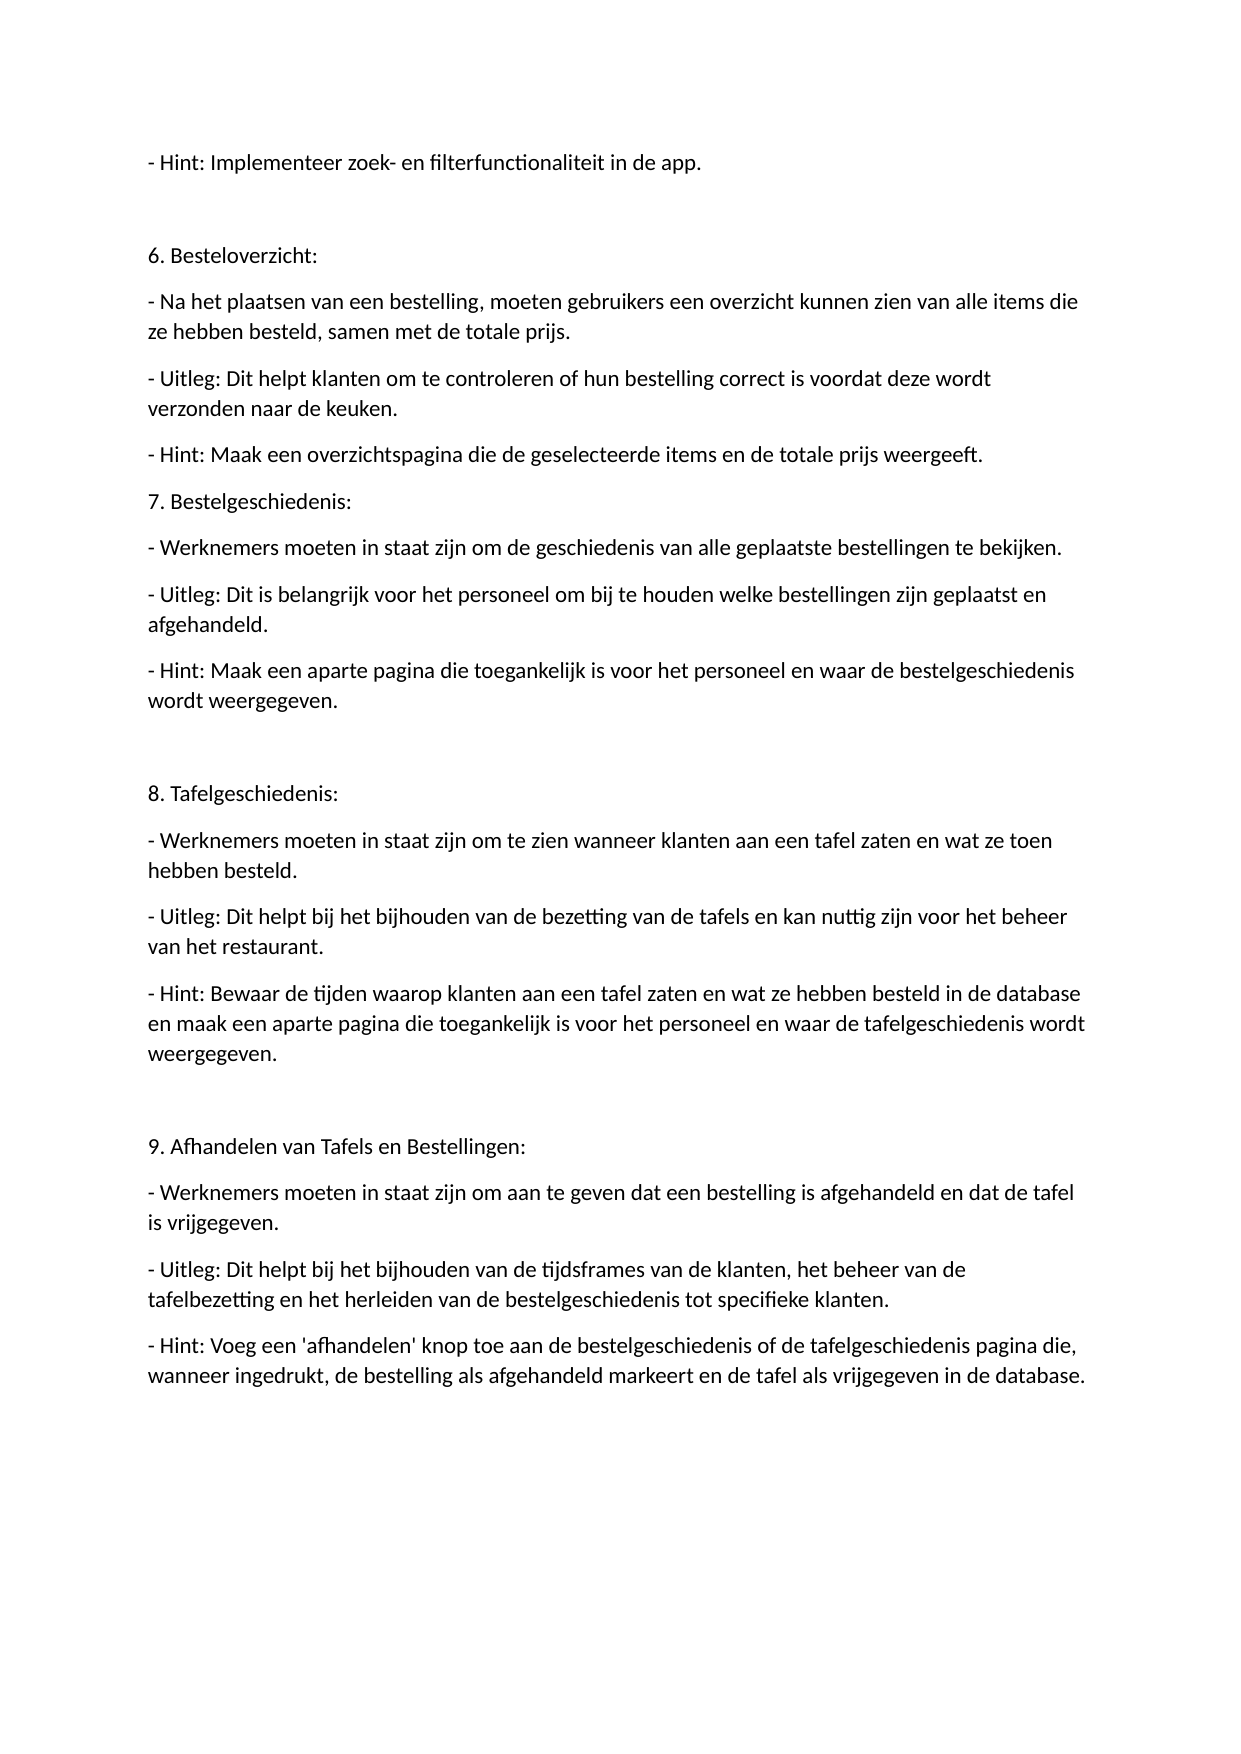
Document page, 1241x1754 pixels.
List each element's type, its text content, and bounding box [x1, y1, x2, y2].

text - Uitleg: Dit helpt klanten om te controleren of hun bestelling correct is voordat deze wordt verzonden naar de keuken. [148, 364, 1093, 422]
text - Hint: Maak een overzichtspagina die de geselecteerde items en de totale prijs weergeeft. [148, 440, 1093, 468]
text - Werknemers moeten in staat zijn om te zien wanneer klanten aan een tafel zaten en wat ze toen hebben besteld. [148, 826, 1093, 884]
text - Uitleg: Dit helpt bij het bijhouden van de bezetting van de tafels en kan nuttig zijn voor het beheer van het restaurant. [148, 902, 1093, 960]
text 7. Bestelgeschiedenis: [148, 487, 1093, 515]
text - Hint: Voeg een 'afhandelen' knop toe aan de bestelgeschiedenis of de tafelgeschiedenis pagina die, wanneer ingedrukt, de bestelling als afgehandeld markeert en de tafel als vrijgegeven in de database. [148, 1331, 1093, 1389]
text - Hint: Implementeer zoek- en filterfunctionaliteit in de app. [148, 148, 1093, 176]
text - Werknemers moeten in staat zijn om de geschiedenis van alle geplaatste bestellingen te bekijken. [148, 533, 1093, 561]
text - Hint: Maak een aparte pagina die toegankelijk is voor het personeel en waar de bestelgeschiedenis wordt weergegeven. [148, 656, 1093, 714]
text 6. Besteloverzicht: [148, 241, 1093, 269]
text 9. Afhandelen van Tafels en Bestellingen: [148, 1132, 1093, 1160]
text - Na het plaatsen van een bestelling, moeten gebruikers een overzicht kunnen zien van alle items die ze hebben besteld, samen met de totale prijs. [148, 287, 1093, 345]
text 8. Tafelgeschiedenis: [148, 779, 1093, 807]
text - Werknemers moeten in staat zijn om aan te geven dat een bestelling is afgehandeld en dat de tafel is vrijgegeven. [148, 1178, 1093, 1236]
text - Uitleg: Dit is belangrijk voor het personeel om bij te houden welke bestellingen zijn geplaatst en afgehandeld. [148, 580, 1093, 638]
text - Uitleg: Dit helpt bij het bijhouden van de tijdsframes van de klanten, het beheer van de tafelbezetting en het herleiden van de bestelgeschiedenis tot specifieke klanten. [148, 1255, 1093, 1313]
text - Hint: Bewaar de tijden waarop klanten aan een tafel zaten en wat ze hebben besteld in de database en maak een aparte pagina die toegankelijk is voor het personeel en waar de tafelgeschiedenis wordt weergegeven. [148, 979, 1093, 1067]
